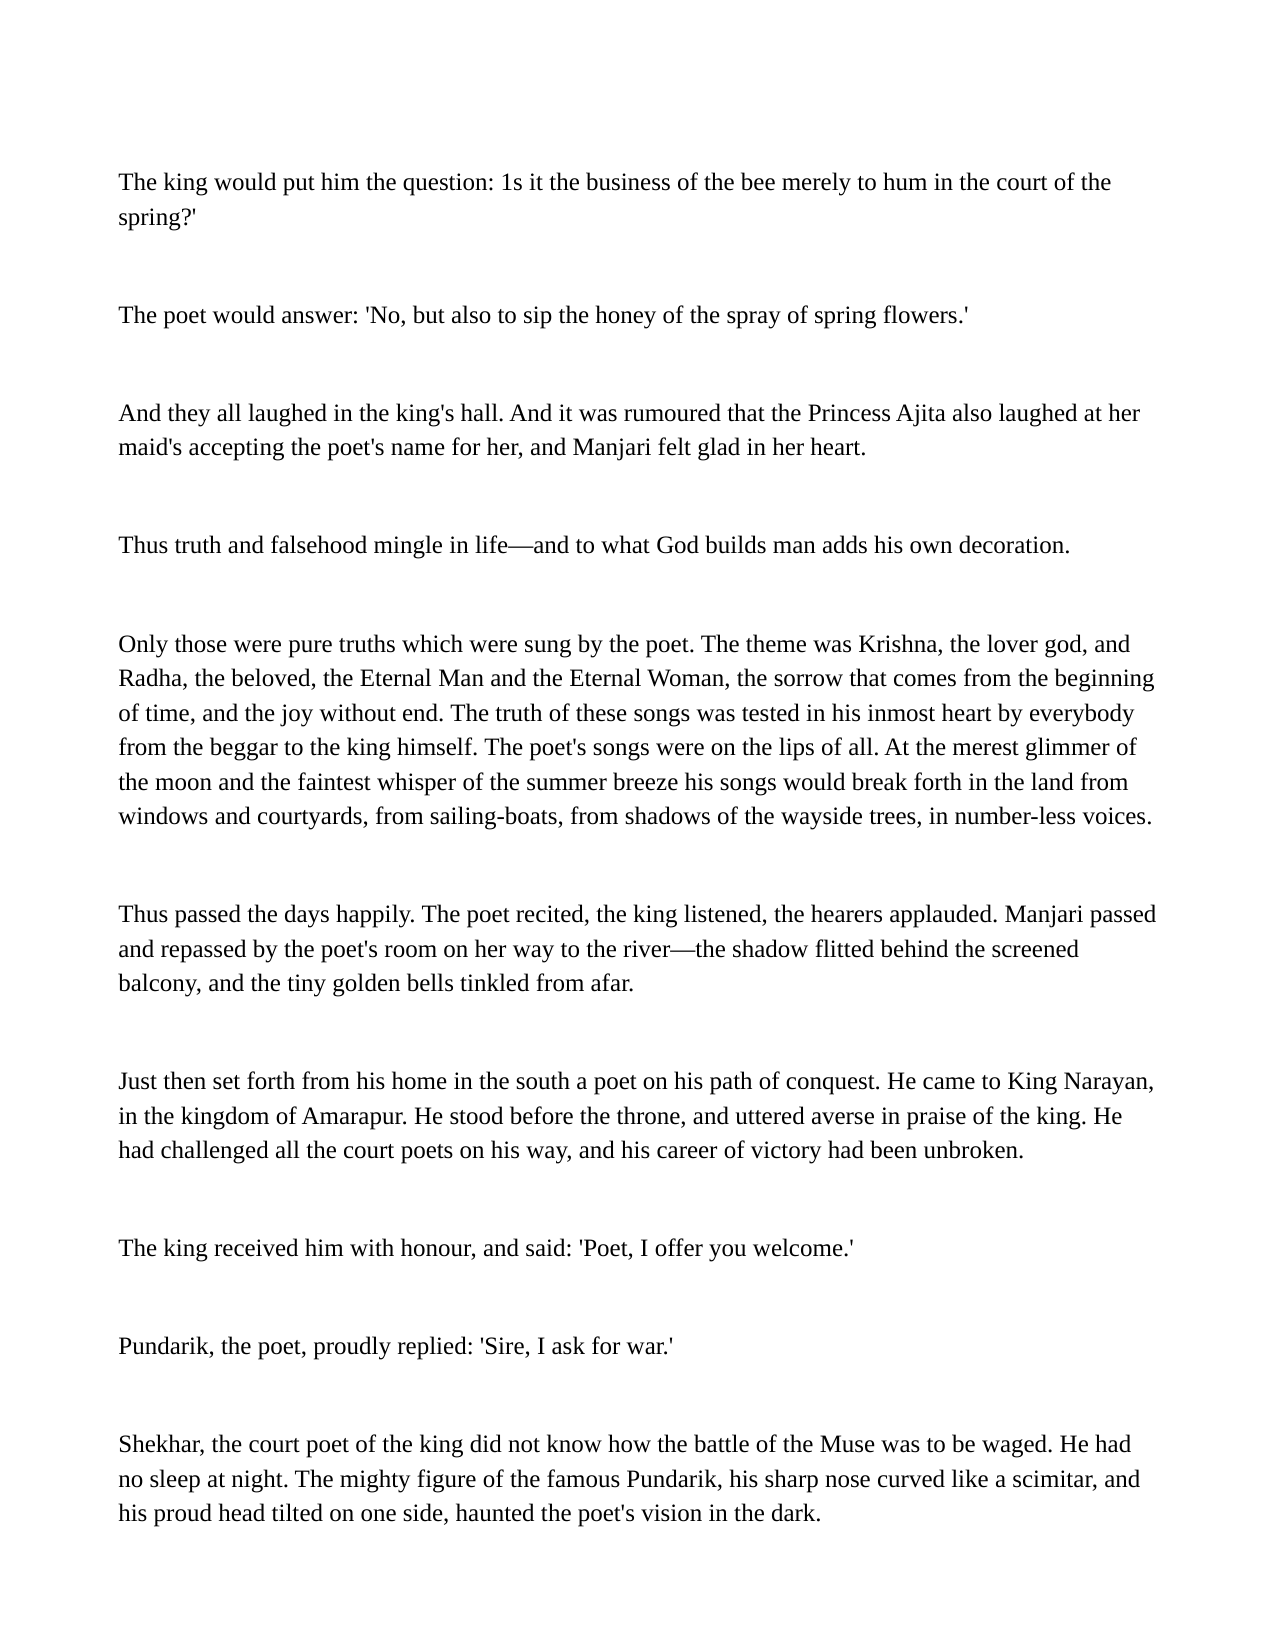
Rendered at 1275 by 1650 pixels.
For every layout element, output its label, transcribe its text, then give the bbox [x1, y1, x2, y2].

text The poet would answer: 'No, but also to sip the honey of the spray of spring flowers.' [118, 300, 1157, 328]
text And they all laughed in the king's hall. And it was rumoured that the Princess Ajita also laughed at her maid's accepting the poet's name for her, and Manjari felt glad in her heart. [118, 398, 1157, 461]
text Pundarik, the poet, proudly replied: 'Sire, I ask for war.' [118, 1331, 1157, 1360]
text Shekhar, the court poet of the king did not know how the battle of the Muse was to be waged. He had no sleep at night. The mighty figure of the famous Pundarik, his sharp nose curved like a scimitar, and his proud head tilted on one side, haunted the poet's vision in the dark. [118, 1429, 1157, 1527]
text Only those were pure truths which were sung by the poet. The theme was Krishna, the lover god, and Radha, the beloved, the Eternal Man and the Eternal Woman, the sorrow that comes from the beginning of time, and the joy without end. The truth of these songs was tested in his inmost heart by everybody from the beggar to the king himself. The poet's songs were on the lips of all. At the merest glimmer of the moon and the faintest whisper of the summer breeze his songs would break forth in the land from windows and courtyards, from sailing-boats, from shadows of the wayside trees, in number-less voices. [118, 629, 1157, 830]
text Thus truth and falsehood mingle in life—and to what God builds man adds his own decoration. [118, 531, 1157, 559]
text The king would put him the question: 1s it the business of the bee merely to hum in the court of the spring?' [118, 167, 1157, 230]
text Just then set forth from his home in the south a poet on his path of conquest. He came to King Narayan, in the kingdom of Amarapur. He stood before the throne, and uttered averse in praise of the king. He had challenged all the court poets on his way, and his career of victory had been unbroken. [118, 1066, 1157, 1164]
text The king received him with honour, and said: 'Poet, I offer you welcome.' [118, 1233, 1157, 1262]
text Thus passed the days happily. The poet recited, the king listened, the hearers applauded. Manjari passed and repassed by the poet's room on her way to the river—the shadow flitted behind the screened balcony, and the tiny golden bells tinkled from afar. [118, 899, 1157, 997]
